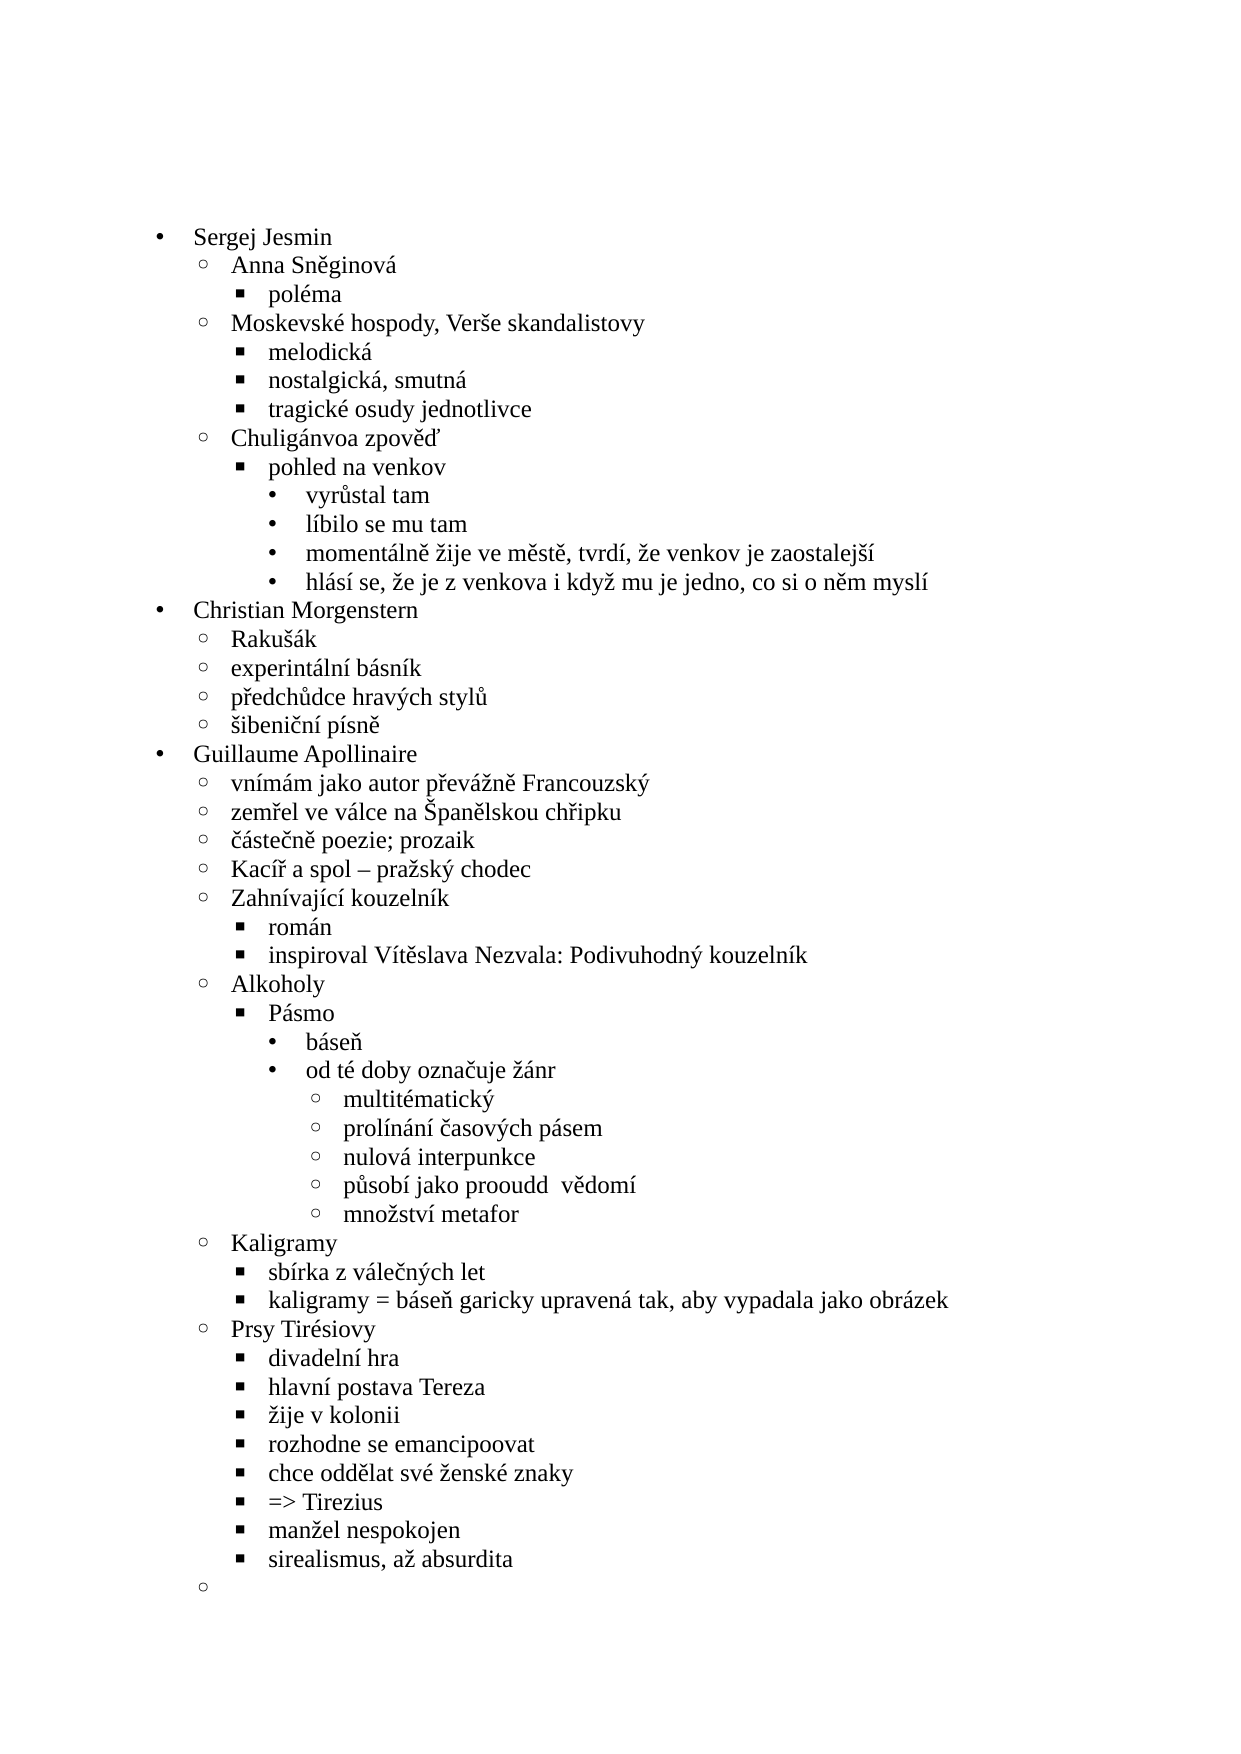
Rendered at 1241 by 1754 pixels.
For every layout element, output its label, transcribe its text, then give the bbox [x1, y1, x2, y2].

list Sergej Jesmin [156, 222, 1122, 250]
list momentálně žije ve městě, tvrdí, že venkov je zaostalejší [268, 538, 1122, 567]
list zemřel ve válce na Španělskou chřipku [193, 797, 1122, 825]
list Pásmo [231, 998, 1122, 1027]
list sirealismus, až absurdita [231, 1544, 1122, 1573]
list melodická [231, 337, 1122, 365]
list Alkoholy [193, 969, 1122, 998]
list prolínání časových pásem [306, 1113, 1122, 1142]
list chce oddělat své ženské znaky [231, 1458, 1122, 1487]
list Guillaume Apollinaire [156, 739, 1122, 768]
list tragické osudy jednotlivce [231, 394, 1122, 423]
list částečně poezie; prozaik [193, 825, 1122, 854]
list žije v kolonii [231, 1400, 1122, 1429]
list hlavní postava Tereza [231, 1372, 1122, 1400]
list od té doby označuje žánr [268, 1055, 1122, 1084]
list vnímám jako autor převážně Francouzský [193, 768, 1122, 797]
list množství metafor [306, 1199, 1122, 1228]
list předchůdce hravých stylů [193, 682, 1122, 710]
list sbírka z válečných let [231, 1257, 1122, 1285]
list Anna Sněginová [193, 250, 1122, 279]
list Moskevské hospody, Verše skandalistovy [193, 308, 1122, 337]
list Christian Morgenstern [156, 595, 1122, 624]
list Rakušák [193, 624, 1122, 653]
list => Tirezius [231, 1487, 1122, 1515]
list rozhodne se emancipoovat [231, 1429, 1122, 1458]
list divadelní hra [231, 1343, 1122, 1372]
list Kacíř a spol – pražský chodec [193, 854, 1122, 883]
list Chuligánvoa zpověď [193, 423, 1122, 452]
list hlásí se, že je z venkova i když mu je jedno, co si o něm myslí [268, 567, 1122, 595]
list multitématický [306, 1084, 1122, 1113]
list experintální básník [193, 653, 1122, 682]
list nostalgická, smutná [231, 365, 1122, 394]
list nulová interpunkce [306, 1142, 1122, 1170]
list román [231, 912, 1122, 940]
list Kaligramy [193, 1228, 1122, 1257]
list Prsy Tirésiovy [193, 1314, 1122, 1343]
list vyrůstal tam [268, 480, 1122, 509]
list poléma [231, 279, 1122, 308]
list šibeniční písně [193, 710, 1122, 739]
list inspiroval Vítěslava Nezvala: Podivuhodný kouzelník [231, 940, 1122, 969]
list Zahnívající kouzelník [193, 883, 1122, 912]
list kaligramy = báseň garicky upravená tak, aby vypadala jako obrázek [231, 1285, 1122, 1314]
list pohled na venkov [231, 452, 1122, 480]
list líbilo se mu tam [268, 509, 1122, 538]
list působí jako prooudd vědomí [306, 1170, 1122, 1199]
list báseň [268, 1027, 1122, 1055]
list manžel nespokojen [231, 1515, 1122, 1544]
